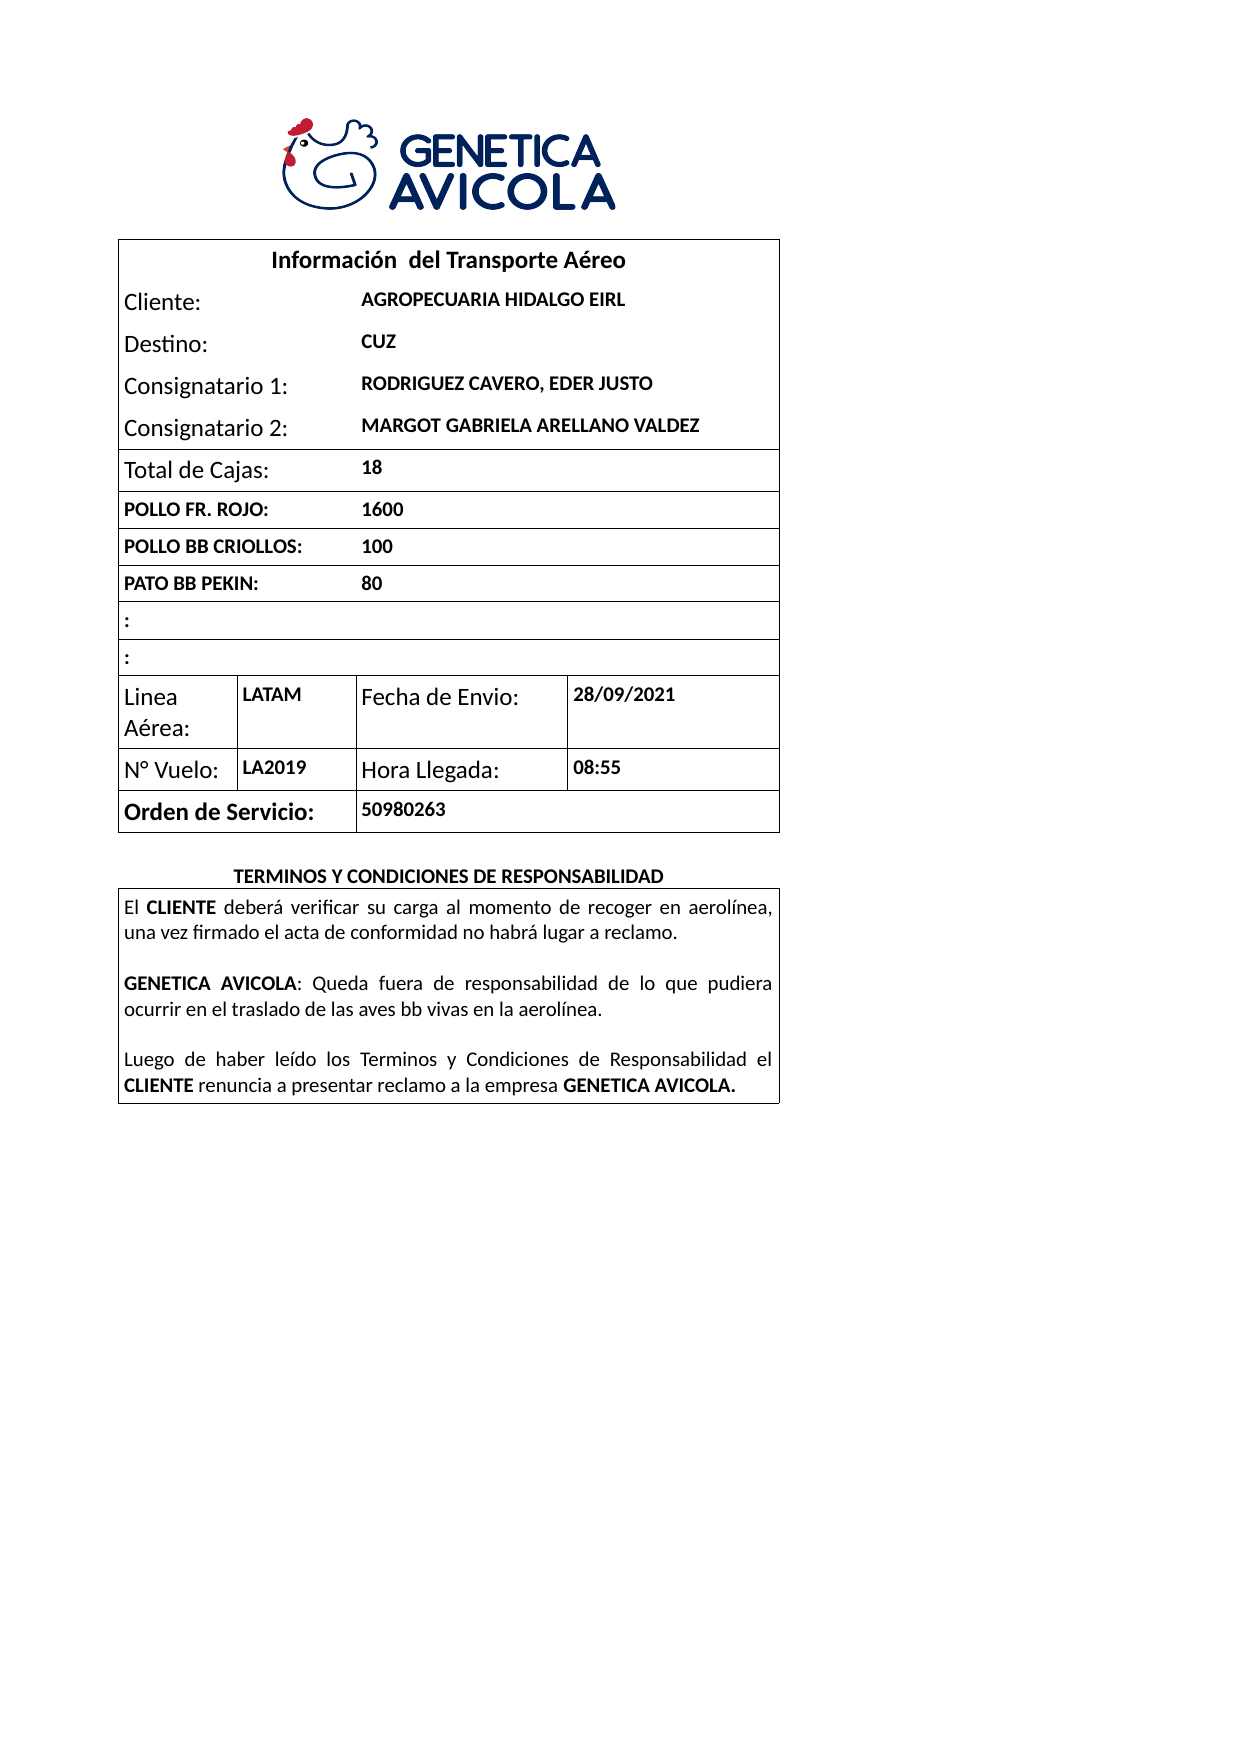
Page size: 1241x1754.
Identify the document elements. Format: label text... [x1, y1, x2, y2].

table_cell Hora Llegada: [357, 749, 567, 790]
table_cell Destino: [119, 323, 356, 364]
table_cell [356, 602, 779, 638]
table_cell : [119, 640, 356, 675]
table_header Información del Transporte Aéreo [119, 240, 779, 281]
table_cell N° Vuelo: [119, 749, 237, 790]
table_cell MARGOT GABRIELA ARELLANO VALDEZ [356, 406, 779, 448]
table_cell 08:55 [568, 749, 779, 790]
table_cell LA2019 [238, 749, 356, 790]
table_cell POLLO BB CRIOLLOS: [119, 529, 356, 564]
table_cell LATAM [238, 676, 356, 748]
table_cell El CLIENTE deberá verificar su carga al momento de recoger en aerolínea, una vez firmado el acta de conformidad no habrá lugar a reclamo. GENETICA AVICOLA: Queda fuera de responsabilidad de lo que pudiera ocurrir en el traslado de las aves bb vivas en la aerolínea. Luego de haber leído los Terminos y Condiciones de Responsabilidad el CLIENTE renuncia a presentar reclamo a la empresa GENETICA AVICOLA. [119, 889, 779, 1103]
table_cell POLLO FR. ROJO: [119, 492, 356, 527]
table_cell : [119, 602, 356, 638]
table_cell PATO BB PEKIN: [119, 566, 356, 601]
table_cell 100 [356, 529, 779, 564]
table_cell Linea Aérea: [119, 676, 237, 748]
table_cell Fecha de Envio: [357, 676, 567, 748]
table_cell Orden de Servicio: [119, 791, 356, 832]
table_cell Consignatario 2: [119, 406, 356, 448]
table_cell [356, 640, 779, 675]
table_cell Cliente: [119, 281, 356, 322]
table_cell 50980263 [357, 791, 779, 832]
table_cell 1600 [356, 492, 779, 527]
picture [282, 118, 616, 210]
table_cell 80 [356, 566, 779, 601]
table_cell Total de Cajas: [119, 450, 356, 491]
table_cell Consignatario 1: [119, 365, 356, 406]
table_cell TERMINOS Y CONDICIONES DE RESPONSABILIDAD [118, 833, 779, 888]
table_cell CUZ [356, 323, 779, 364]
table_cell RODRIGUEZ CAVERO, EDER JUSTO [356, 365, 779, 406]
table_cell AGROPECUARIA HIDALGO EIRL [356, 281, 779, 322]
table_cell 18 [356, 450, 779, 491]
table_cell 28/09/2021 [568, 676, 779, 748]
